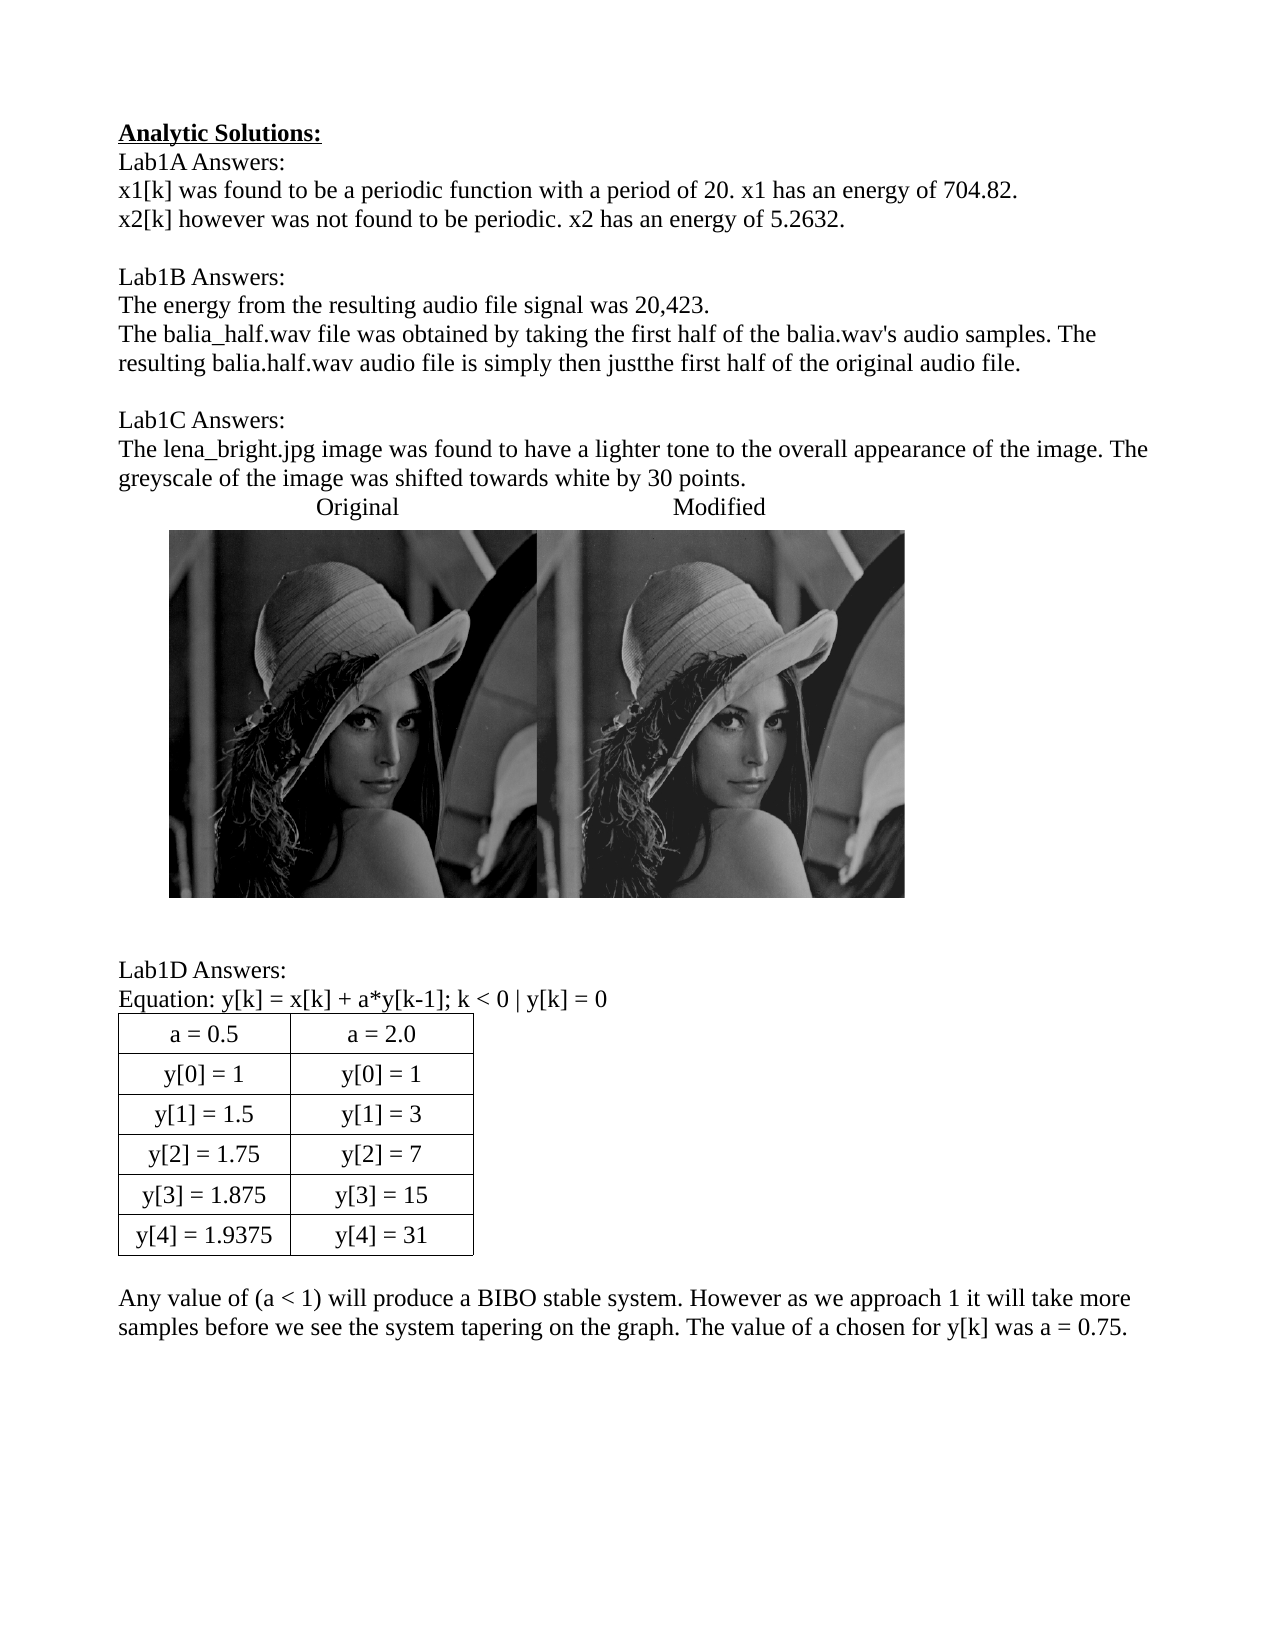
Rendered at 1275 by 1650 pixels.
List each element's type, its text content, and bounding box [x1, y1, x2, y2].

text x1[k] was found to be a periodic function with a period of 20. x1 has an energy of 704.82. [118, 176, 1157, 204]
text Original Modified [118, 492, 1157, 521]
table_header a = 2.0 [291, 1014, 473, 1053]
text Lab1D Answers: [118, 955, 1157, 984]
picture [169, 530, 905, 898]
text x2[k] however was not found to be periodic. x2 has an energy of 5.2632. [118, 204, 1157, 233]
table_cell y[3] = 15 [291, 1175, 473, 1214]
text Lab1C Answers: [118, 406, 1157, 434]
table_cell y[0] = 1 [119, 1054, 290, 1093]
text Lab1B Answers: [118, 262, 1157, 291]
table_cell y[1] = 1.5 [119, 1095, 290, 1134]
text The energy from the resulting audio file signal was 20,423. [118, 291, 1157, 319]
text The lena_bright.jpg image was found to have a lighter tone to the overall appearance of the image. The greyscale of the image was shifted towards white by 30 points. [118, 434, 1157, 492]
text Analytic Solutions: [118, 118, 1157, 147]
table_cell y[2] = 7 [291, 1135, 473, 1174]
text Equation: y[k] = x[k] + a*y[k-1]; k < 0 | y[k] = 0 [118, 984, 1157, 1013]
table_cell y[4] = 1.9375 [119, 1215, 290, 1255]
table_cell y[1] = 3 [291, 1095, 473, 1134]
table_cell y[3] = 1.875 [119, 1175, 290, 1214]
table_cell y[0] = 1 [291, 1054, 473, 1093]
table_cell y[2] = 1.75 [119, 1135, 290, 1174]
text The balia_half.wav file was obtained by taking the first half of the balia.wav's audio samples. The resulting balia.half.wav audio file is simply then justthe first half of the original audio file. [118, 319, 1157, 377]
table_cell y[4] = 31 [291, 1215, 473, 1255]
text Any value of (a < 1) will produce a BIBO stable system. However as we approach 1 it will take more samples before we see the system tapering on the graph. The value of a chosen for y[k] was a = 0.75. [118, 1283, 1157, 1341]
table_header a = 0.5 [119, 1014, 290, 1053]
text Lab1A Answers: [118, 147, 1157, 176]
